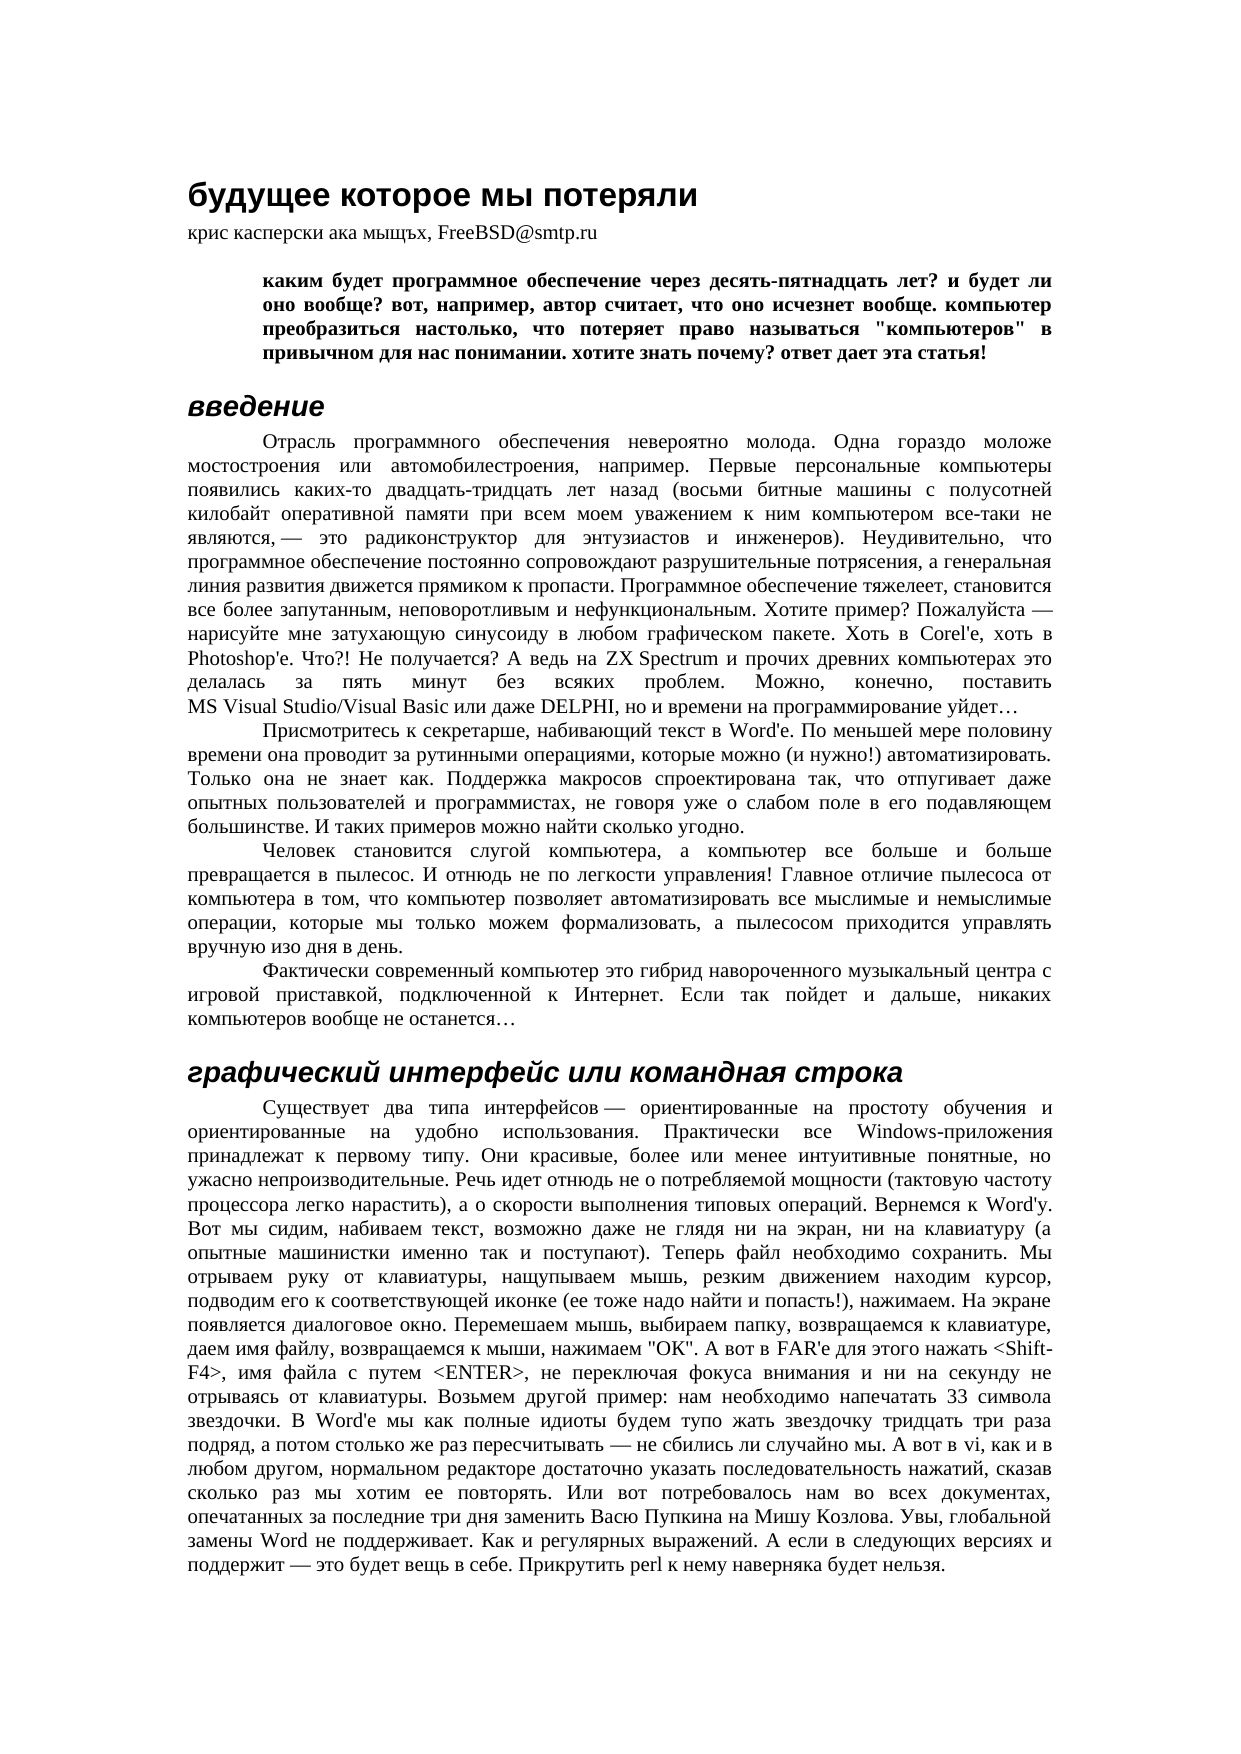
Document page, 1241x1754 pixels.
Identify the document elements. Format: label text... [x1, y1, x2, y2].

subtitle будущее которое мы потеряли [187, 175, 1053, 213]
text каким будет программное обеспечение через десять-пятнадцать лет? и будет ли оно вообще? вот, например, автор считает, что оно исчезнет вообще. компьютер преобразиться настолько, что потеряет право называться "компьютеров" в привычном для нас понимании. хотите знать почему? ответ дает эта статья! [262, 268, 1053, 364]
subtitle введение [187, 389, 1053, 423]
text Отрасль программного обеспечения невероятно молода. Одна гораздо моложе мостостроения или автомобилестроения, например. Первые персональные компьютеры появились каких-то двадцать-тридцать лет назад (восьми битные машины с полусотней килобайт оперативной памяти при всем моем уважением к ним компьютером все-таки не являются, — это радиконструктор для энтузиастов и инженеров). Неудивительно, что программное обеспечение постоянно сопровождают разрушительные потрясения, а генеральная линия развития движется прямиком к пропасти. Программное обеспечение тяжелеет, становится все более запутанным, неповоротливым и нефункциональным. Хотите пример? Пожалуйста — нарисуйте мне затухающую синусоиду в любом графическом пакете. Хоть в Corel'e, хоть в Photoshop'e. Что?! Не получается? А ведь на ZX Spectrum и прочих древних компьютерах это делалась за пять минут без всяких проблем. Можно, конечно, поставить MS Visual Studio/Visual Basic или даже DELPHI, но и времени на программирование уйдет… [187, 429, 1053, 718]
text Существует два типа интерфейсов — ориентированные на простоту обучения и ориентированные на удобно использования. Практически все Windows-приложения принадлежат к первому типу. Они красивые, более или менее интуитивные понятные, но ужасно непроизводительные. Речь идет отнюдь не о потребляемой мощности (тактовую частоту процессора легко нарастить), а о скорости выполнения типовых операций. Вернемся к Word'у. Вот мы сидим, набиваем текст, возможно даже не глядя ни на экран, ни на клавиатуру (а опытные машинистки именно так и поступают). Теперь файл необходимо сохранить. Мы отрываем руку от клавиатуры, нащупываем мышь, резким движением находим курсор, подводим его к соответствующей иконке (ее тоже надо найти и попасть!), нажимаем. На экране появляется диалоговое окно. Перемешаем мышь, выбираем папку, возвращаемся к клавиатуре, даем имя файлу, возвращаемся к мыши, нажимаем "ОК". А вот в FAR'е для этого нажать <Shift-F4>, имя файла с путем <ENTER>, не переключая фокуса внимания и ни на секунду не отрываясь от клавиатуры. Возьмем другой пример: нам необходимо напечатать 33 символа звездочки. В Word'е мы как полные идиоты будем тупо жать звездочку тридцать три раза подряд, а потом столько же раз пересчитывать — не сбились ли случайно мы. А вот в vi, как и в любом другом, нормальном редакторе достаточно указать последовательность нажатий, сказав сколько раз мы хотим ее повторять. Или вот потребовалось нам во всех документах, опечатанных за последние три дня заменить Васю Пупкина на Мишу Козлова. Увы, глобальной замены Word не поддерживает. Как и регулярных выражений. А если в следующих версиях и поддержит — это будет вещь в себе. Прикрутить perl к нему наверняка будет нельзя. [187, 1095, 1053, 1576]
text Фактически современный компьютер это гибрид навороченного музыкальный центра с игровой приставкой, подключенной к Интернет. Если так пойдет и дальше, никаких компьютеров вообще не останется… [187, 958, 1053, 1030]
subtitle графический интерфейс или командная строка [187, 1055, 1053, 1089]
text Человек становится слугой компьютера, а компьютер все больше и больше превращается в пылесос. И отнюдь не по легкости управления! Главное отличие пылесоса от компьютера в том, что компьютер позволяет автоматизировать все мыслимые и немыслимые операции, которые мы только можем формализовать, а пылесосом приходится управлять вручную изо дня в день. [187, 838, 1053, 958]
text Присмотритесь к секретарше, набивающий текст в Word'е. По меньшей мере половину времени она проводит за рутинными операциями, которые можно (и нужно!) автоматизировать. Только она не знает как. Поддержка макросов спроектирована так, что отпугивает даже опытных пользователей и программистах, не говоря уже о слабом поле в его подавляющем большинстве. И таких примеров можно найти сколько угодно. [187, 718, 1053, 838]
text крис касперски ака мыщъх, FreeBSD@smtp.ru [187, 220, 1053, 244]
